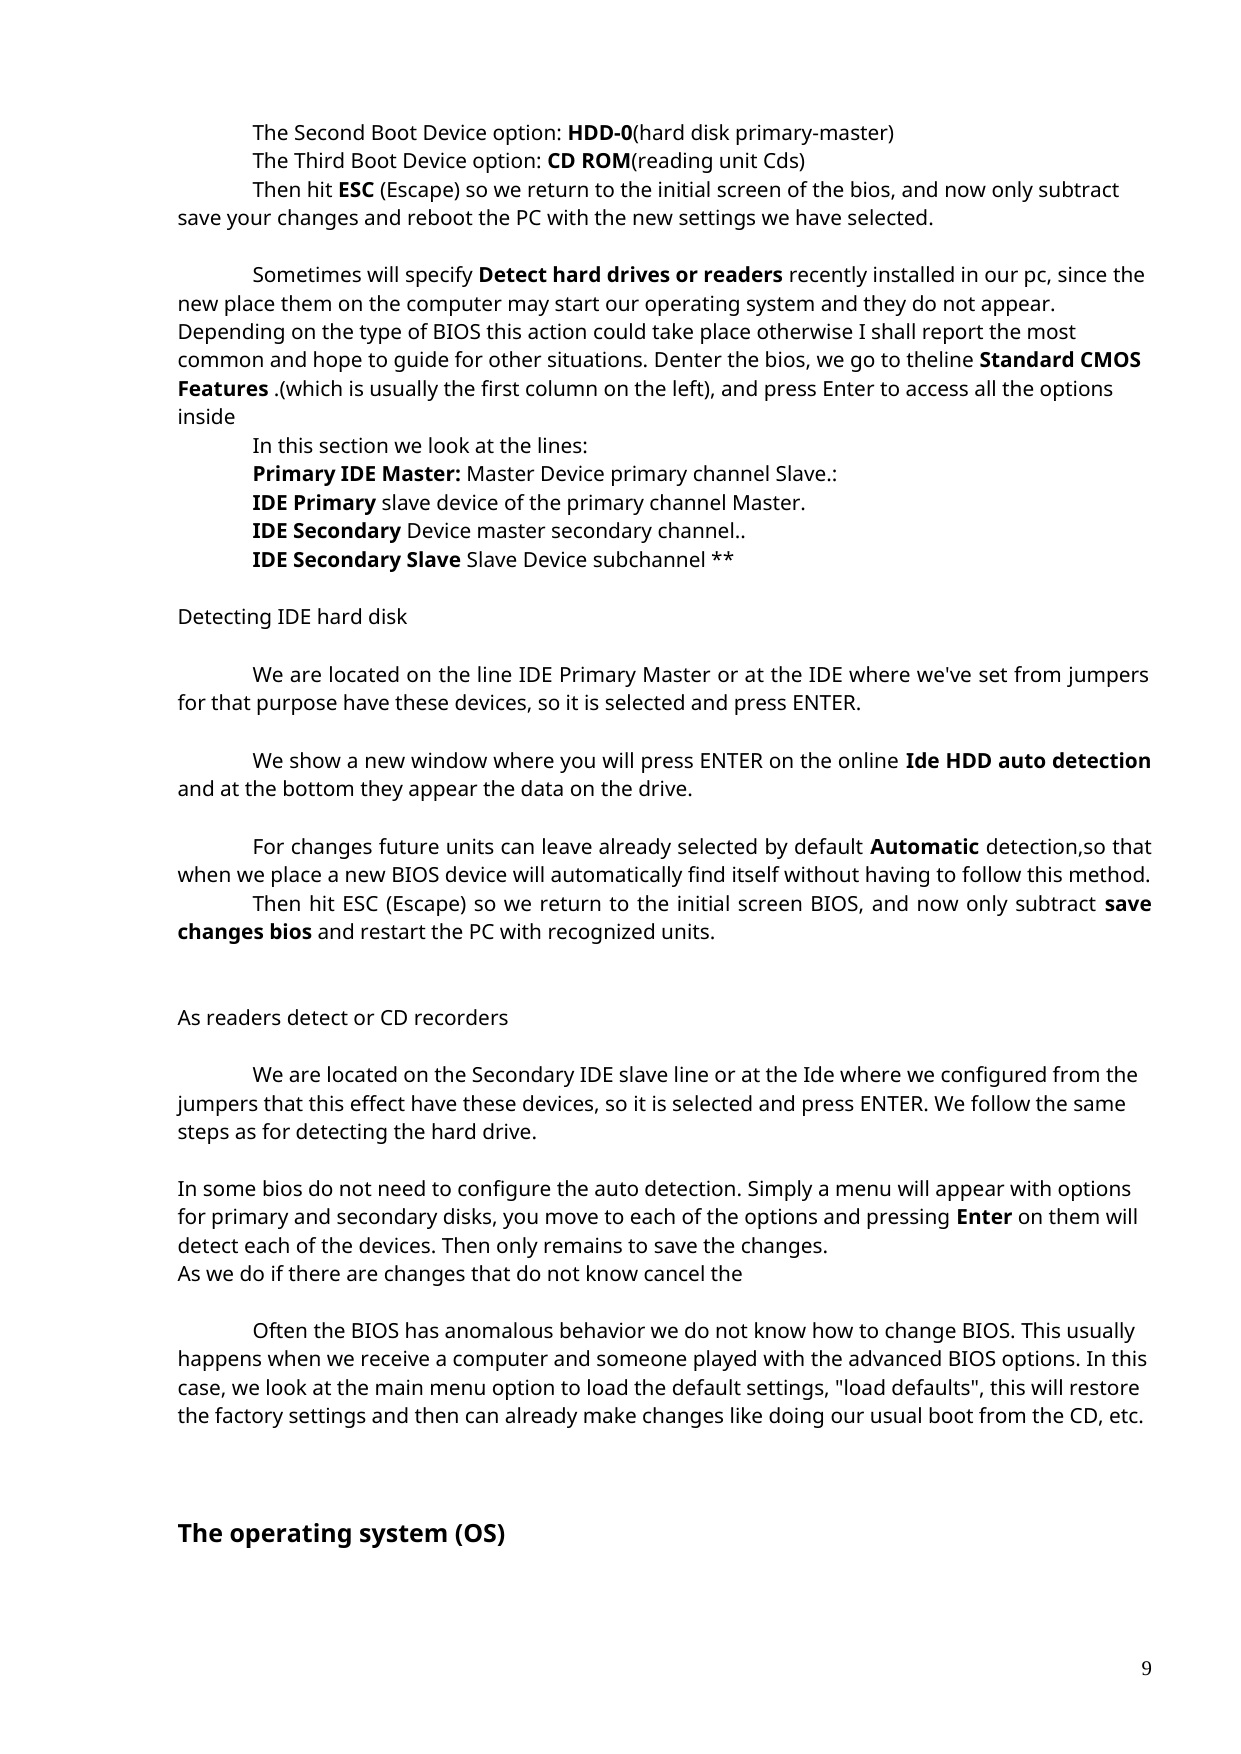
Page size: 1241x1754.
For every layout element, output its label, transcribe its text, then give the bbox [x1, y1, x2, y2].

text Detecting IDE hard disk [177, 602, 1152, 631]
text As we do if there are changes that do not know cancel the Often the BIOS has anomalous behavior we do not know how to change BIOS. This usually happens when we receive a computer and someone played with the advanced BIOS options. In this case, we look at the main menu option to load the default settings, "load defaults", this will restore the factory settings and then can already make changes like doing our usual boot from the CD, etc. [177, 1259, 1152, 1430]
text For changes future units can leave already selected by default Automatic detection,so that when we place a new BIOS device will automatically find itself without having to follow this method. Then hit ESC (Escape) so we return to the initial screen BIOS, and now only subtract save changes bios and restart the PC with recognized units. [177, 832, 1152, 946]
text The operating system (OS) [177, 1459, 1152, 1573]
text We are located on the line IDE Primary Master or at the IDE where we've set from jumpers for that purpose have these devices, so it is selected and press ENTER. [177, 660, 1152, 717]
text We show a new window where you will press ENTER on the online Ide HDD auto detection and at the bottom they appear the data on the drive. [177, 746, 1152, 803]
text The Second Boot Device option: HDD-0(hard disk primary-master) The Third Boot Device option: CD ROM(reading unit Cds) Then hit ESC (Escape) so we return to the initial screen of the bios, and now only subtract save your changes and reboot the PC with the new settings we have selected. Sometimes will specify Detect hard drives or readers recently installed in our pc, since the new place them on the computer may start our operating system and they do not appear. Depending on the type of BIOS this action could take place otherwise I shall report the most common and hope to guide for other situations. Denter the bios, we go to theline Standard CMOS Features .(which is usually the first column on the left), and press Enter to access all the options inside In this section we look at the lines: Primary IDE Master: Master Device primary channel Slave.: IDE Primary slave device of the primary channel Master. IDE Secondary Device master secondary channel.. IDE Secondary Slave Slave Device subchannel ** [177, 118, 1152, 573]
text As readers detect or CD recorders We are located on the Secondary IDE slave line or at the Ide where we configured from the jumpers that this effect have these devices, so it is selected and press ENTER. We follow the same steps as for detecting the hard drive. In some bios do not need to configure the auto detection. Simply a menu will appear with options for primary and secondary disks, you move to each of the options and pressing Enter on them will detect each of the devices. Then only remains to save the changes. [177, 975, 1152, 1259]
